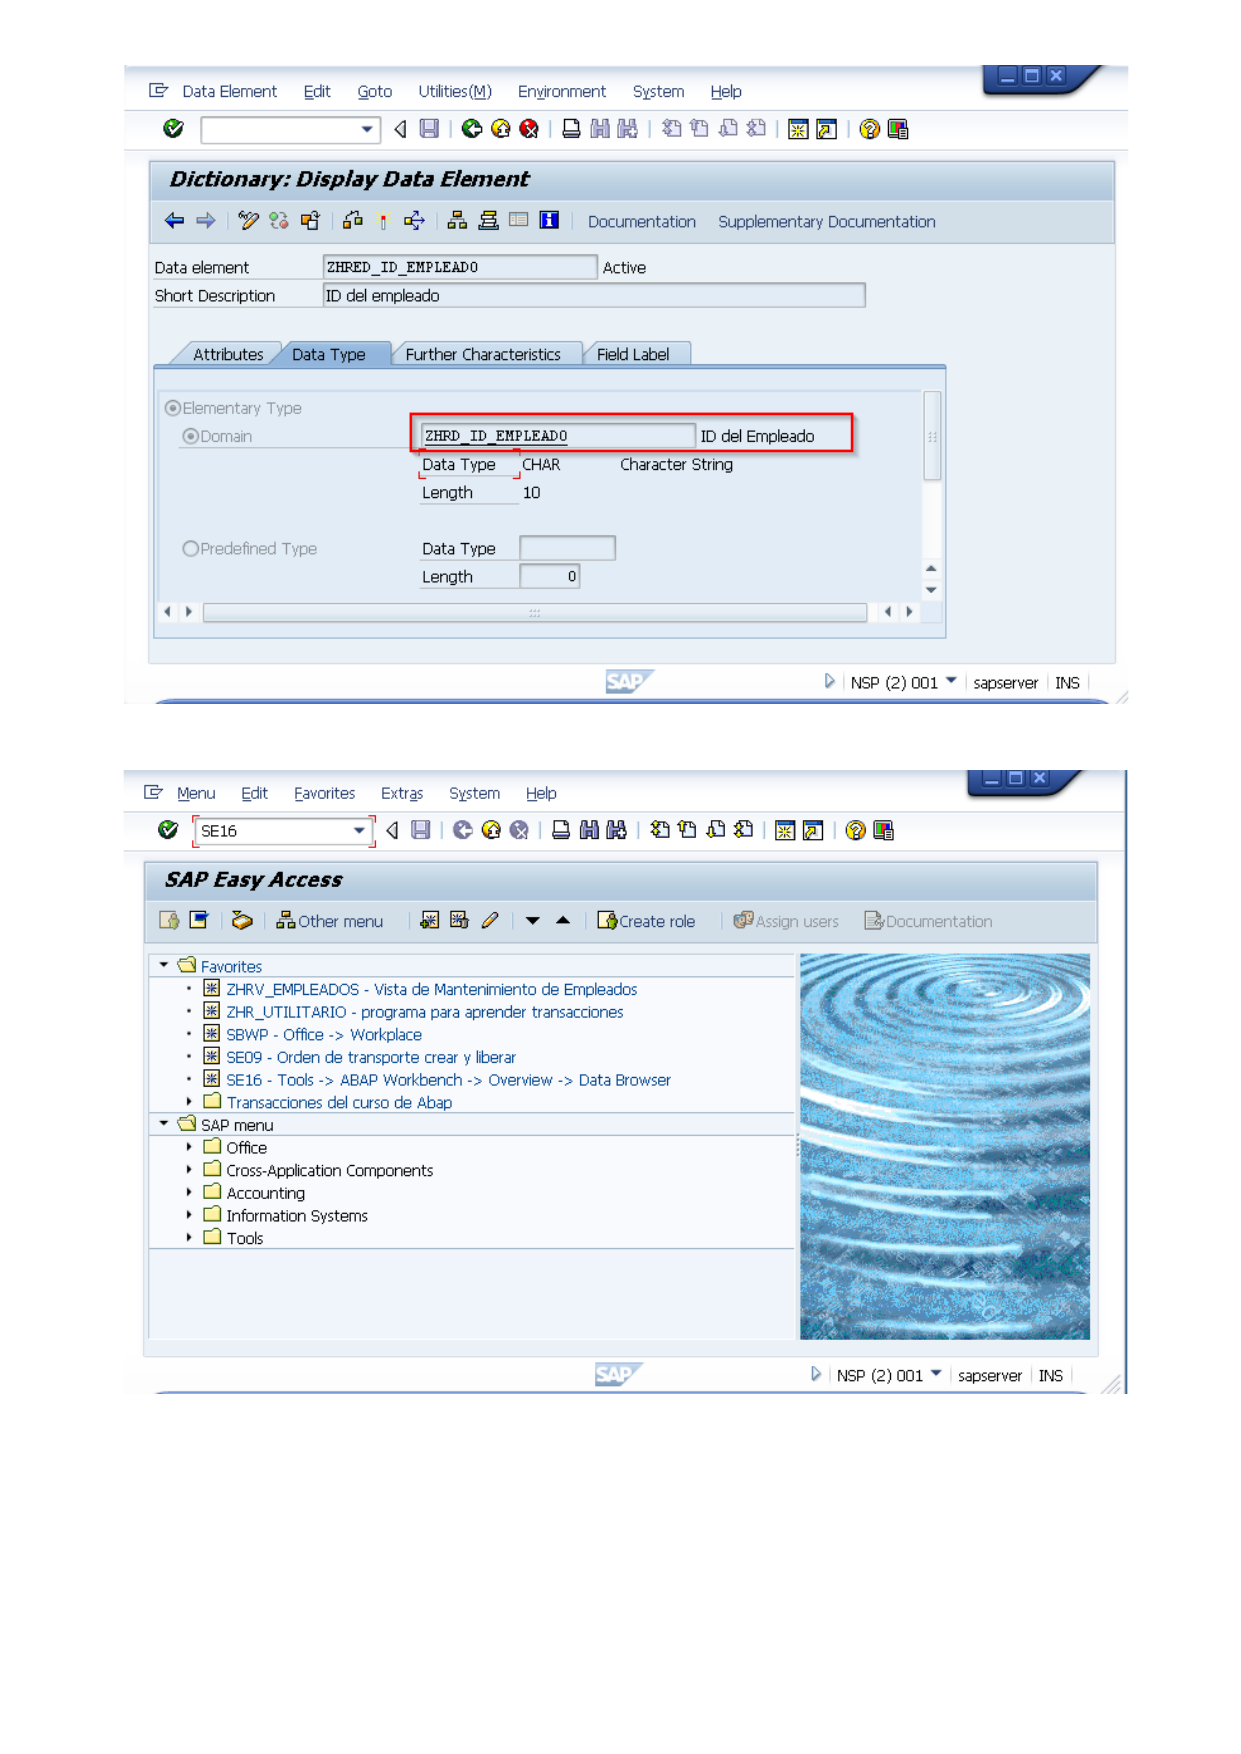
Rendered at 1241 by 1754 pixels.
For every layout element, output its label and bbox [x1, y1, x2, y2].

picture [124, 65, 1129, 704]
picture [123, 770, 1128, 1394]
